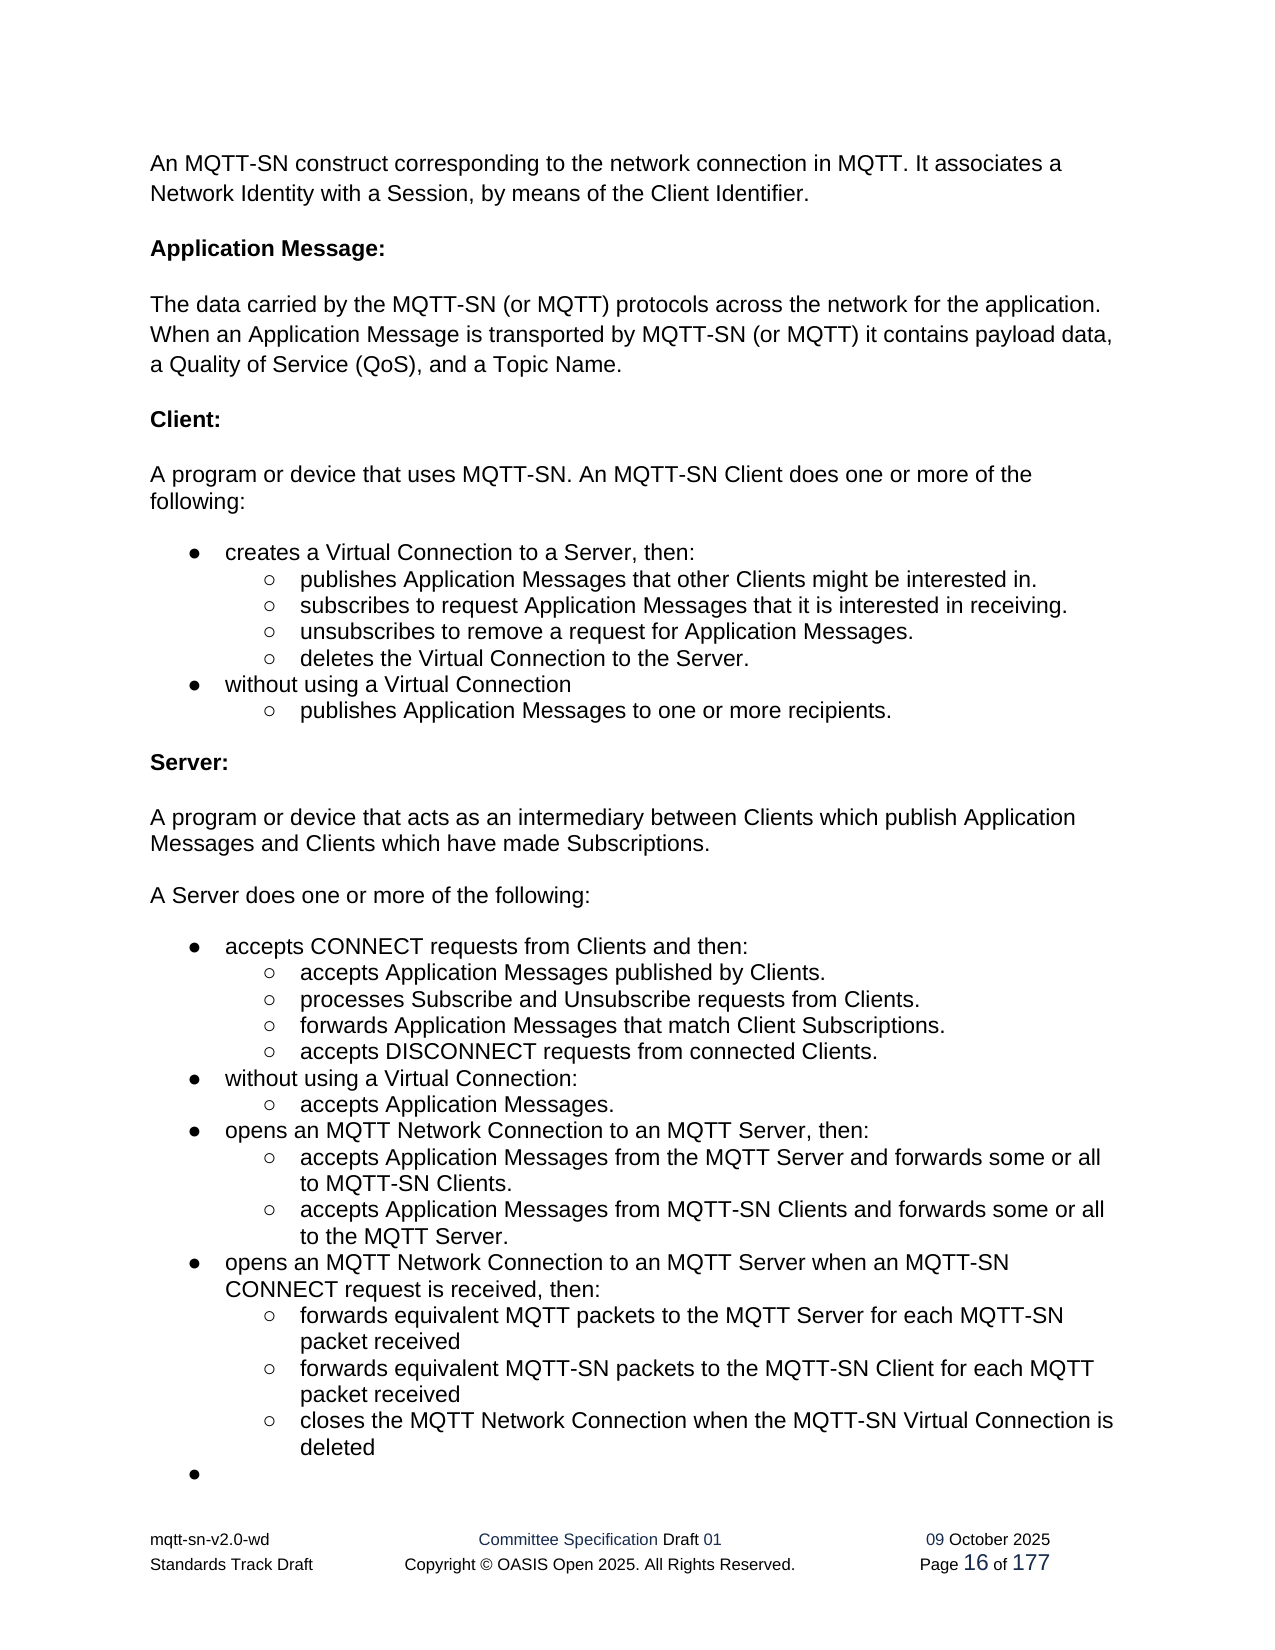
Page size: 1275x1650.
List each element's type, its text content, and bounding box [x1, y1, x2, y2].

list closes the MQTT Network Connection when the MQTT-SN Virtual Connection is deleted [262, 1407, 1125, 1460]
list accepts DISCONNECT requests from connected Clients. [262, 1038, 1125, 1065]
list subscribes to request Application Messages that it is interested in receiving. [262, 592, 1125, 618]
list accepts Application Messages from the MQTT Server and forwards some or all to MQTT-SN Clients. [262, 1144, 1125, 1196]
list forwards equivalent MQTT-SN packets to the MQTT-SN Client for each MQTT packet received [262, 1354, 1125, 1407]
list without using a Virtual Connection: [187, 1065, 1125, 1091]
list opens an MQTT Network Connection to an MQTT Server when an MQTT-SN CONNECT request is received, then: [187, 1249, 1125, 1302]
text A program or device that acts as an intermediary between Clients which publish Application Messages and Clients which have made Subscriptions. [150, 804, 1125, 857]
text An MQTT-SN construct corresponding to the network connection in MQTT. It associates a Network Identity with a Session, by means of the Client Identifier. [150, 150, 1125, 207]
text A program or device that uses MQTT-SN. An MQTT-SN Client does one or more of the following: [150, 461, 1125, 514]
list forwards Application Messages that match Client Subscriptions. [262, 1012, 1125, 1038]
text A Server does one or more of the following: [150, 882, 1125, 908]
list publishes Application Messages that other Clients might be interested in. [262, 566, 1125, 592]
list accepts Application Messages. [262, 1091, 1125, 1117]
list accepts Application Messages from MQTT-SN Clients and forwards some or all to the MQTT Server. [262, 1196, 1125, 1249]
text The data carried by the MQTT-SN (or MQTT) protocols across the network for the application. When an Application Message is transported by MQTT-SN (or MQTT) it contains payload data, a Quality of Service (QoS), and a Topic Name. [150, 291, 1125, 377]
list publishes Application Messages to one or more recipients. [262, 697, 1125, 724]
text Client: [150, 406, 1125, 433]
list accepts Application Messages published by Clients. [262, 959, 1125, 986]
list forwards equivalent MQTT packets to the MQTT Server for each MQTT-SN packet received [262, 1302, 1125, 1354]
list processes Subscribe and Unsubscribe requests from Clients. [262, 986, 1125, 1012]
list accepts CONNECT requests from Clients and then: [187, 933, 1125, 959]
list unsubscribes to remove a request for Application Messages. [262, 618, 1125, 644]
text Application Message: [150, 235, 1125, 262]
list without using a Virtual Connection [187, 671, 1125, 697]
text Server: [150, 749, 1125, 775]
list creates a Virtual Connection to a Server, then: [187, 539, 1125, 566]
list deletes the Virtual Connection to the Server. [262, 644, 1125, 671]
list opens an MQTT Network Connection to an MQTT Server, then: [187, 1117, 1125, 1144]
